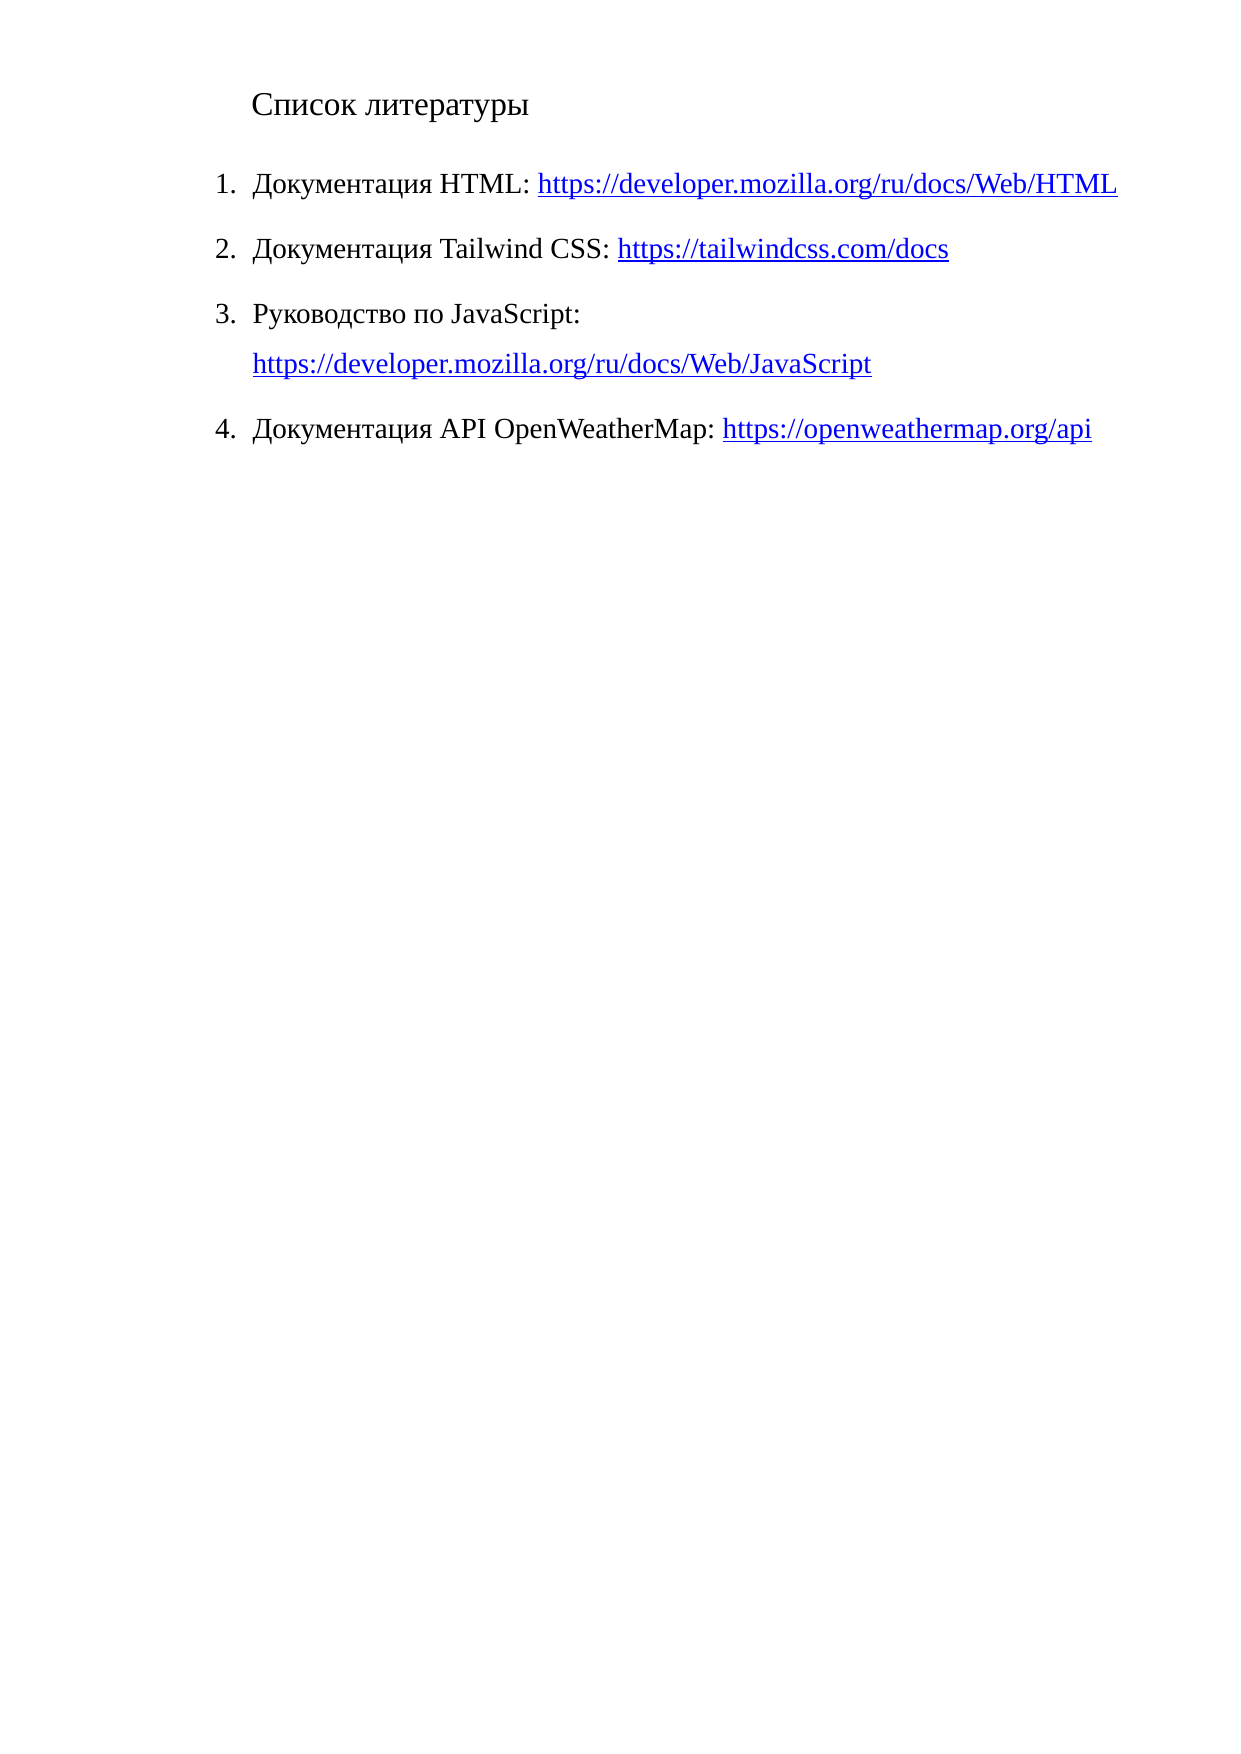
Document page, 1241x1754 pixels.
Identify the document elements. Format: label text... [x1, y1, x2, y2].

list Документация Tailwind CSS: https://tailwindcss.com/docs [215, 231, 1122, 265]
list Документация HTML: https://developer.mozilla.org/ru/docs/Web/HTML [215, 167, 1122, 200]
list Документация API OpenWeatherMap: https://openweathermap.org/api [215, 412, 1122, 445]
subtitle Список литературы [177, 84, 1122, 122]
list Руководство по JavaScript: https://developer.mozilla.org/ru/docs/Web/JavaScript [215, 296, 1122, 380]
